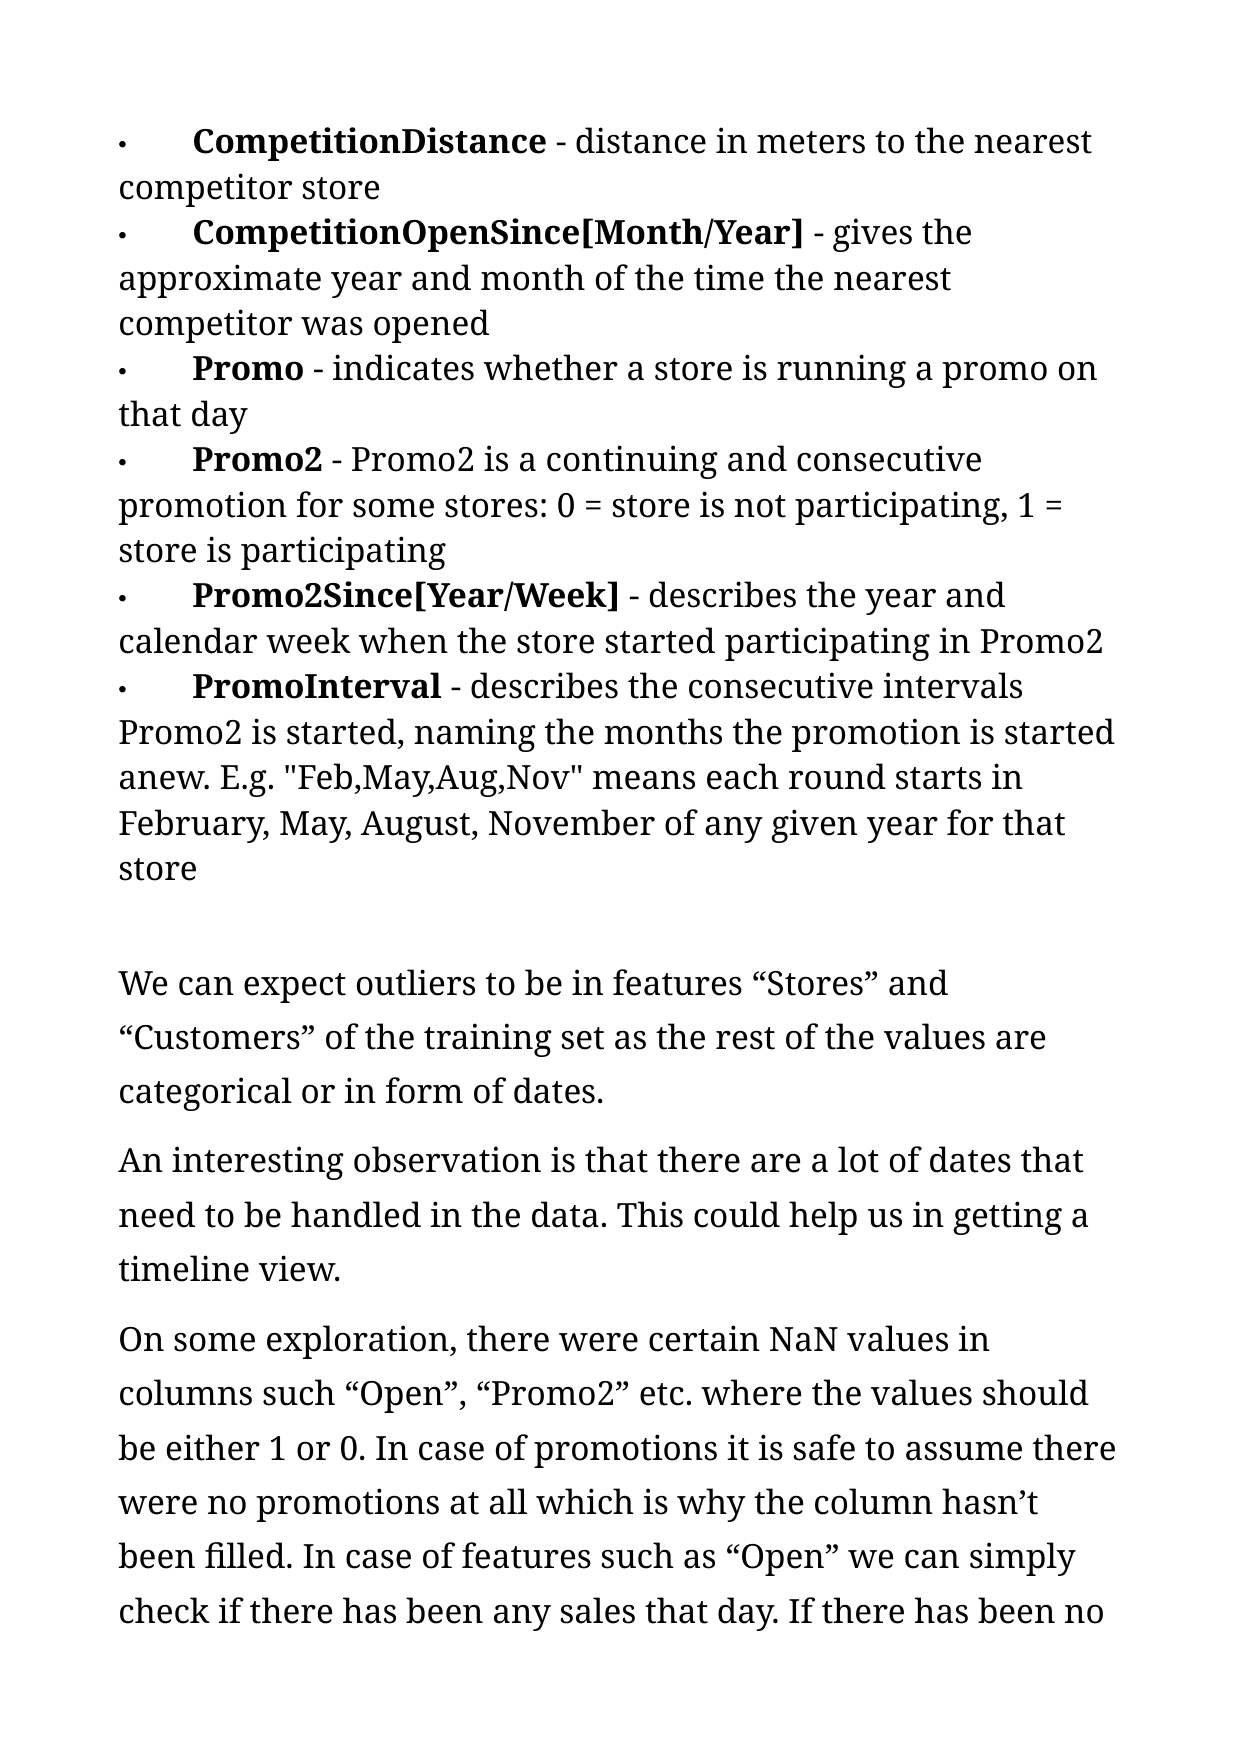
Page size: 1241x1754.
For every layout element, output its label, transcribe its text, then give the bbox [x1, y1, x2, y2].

list CompetitionDistance - distance in meters to the nearest competitor store [118, 118, 1122, 209]
text We can expect outliers to be in features “Stores” and “Customers” of the training set as the rest of the values are categorical or in form of dates. [118, 959, 1122, 1114]
list PromoInterval - describes the consecutive intervals Promo2 is started, naming the months the promotion is started anew. E.g. "Feb,May,Aug,Nov" means each round starts in February, May, August, November of any given year for that store [118, 663, 1122, 890]
list CompetitionOpenSince[Month/Year] - gives the approximate year and month of the time the nearest competitor was opened [118, 209, 1122, 345]
list Promo - indicates whether a store is running a promo on that day [118, 345, 1122, 436]
list Promo2 - Promo2 is a continuing and consecutive promotion for some stores: 0 = store is not participating, 1 = store is participating [118, 436, 1122, 572]
text An interesting observation is that there are a lot of dates that need to be handled in the data. This could help us in getting a timeline view. [118, 1137, 1122, 1292]
list Promo2Since[Year/Week] - describes the year and calendar week when the store started participating in Promo2 [118, 572, 1122, 663]
text On some exploration, there were certain NaN values in columns such “Open”, “Promo2” etc. where the values should be either 1 or 0. In case of promotions it is safe to assume there were no promotions at all which is why the column hasn’t been filled. In case of features such as “Open” we can simply check if there has been any sales that day. If there has been no [118, 1315, 1122, 1633]
